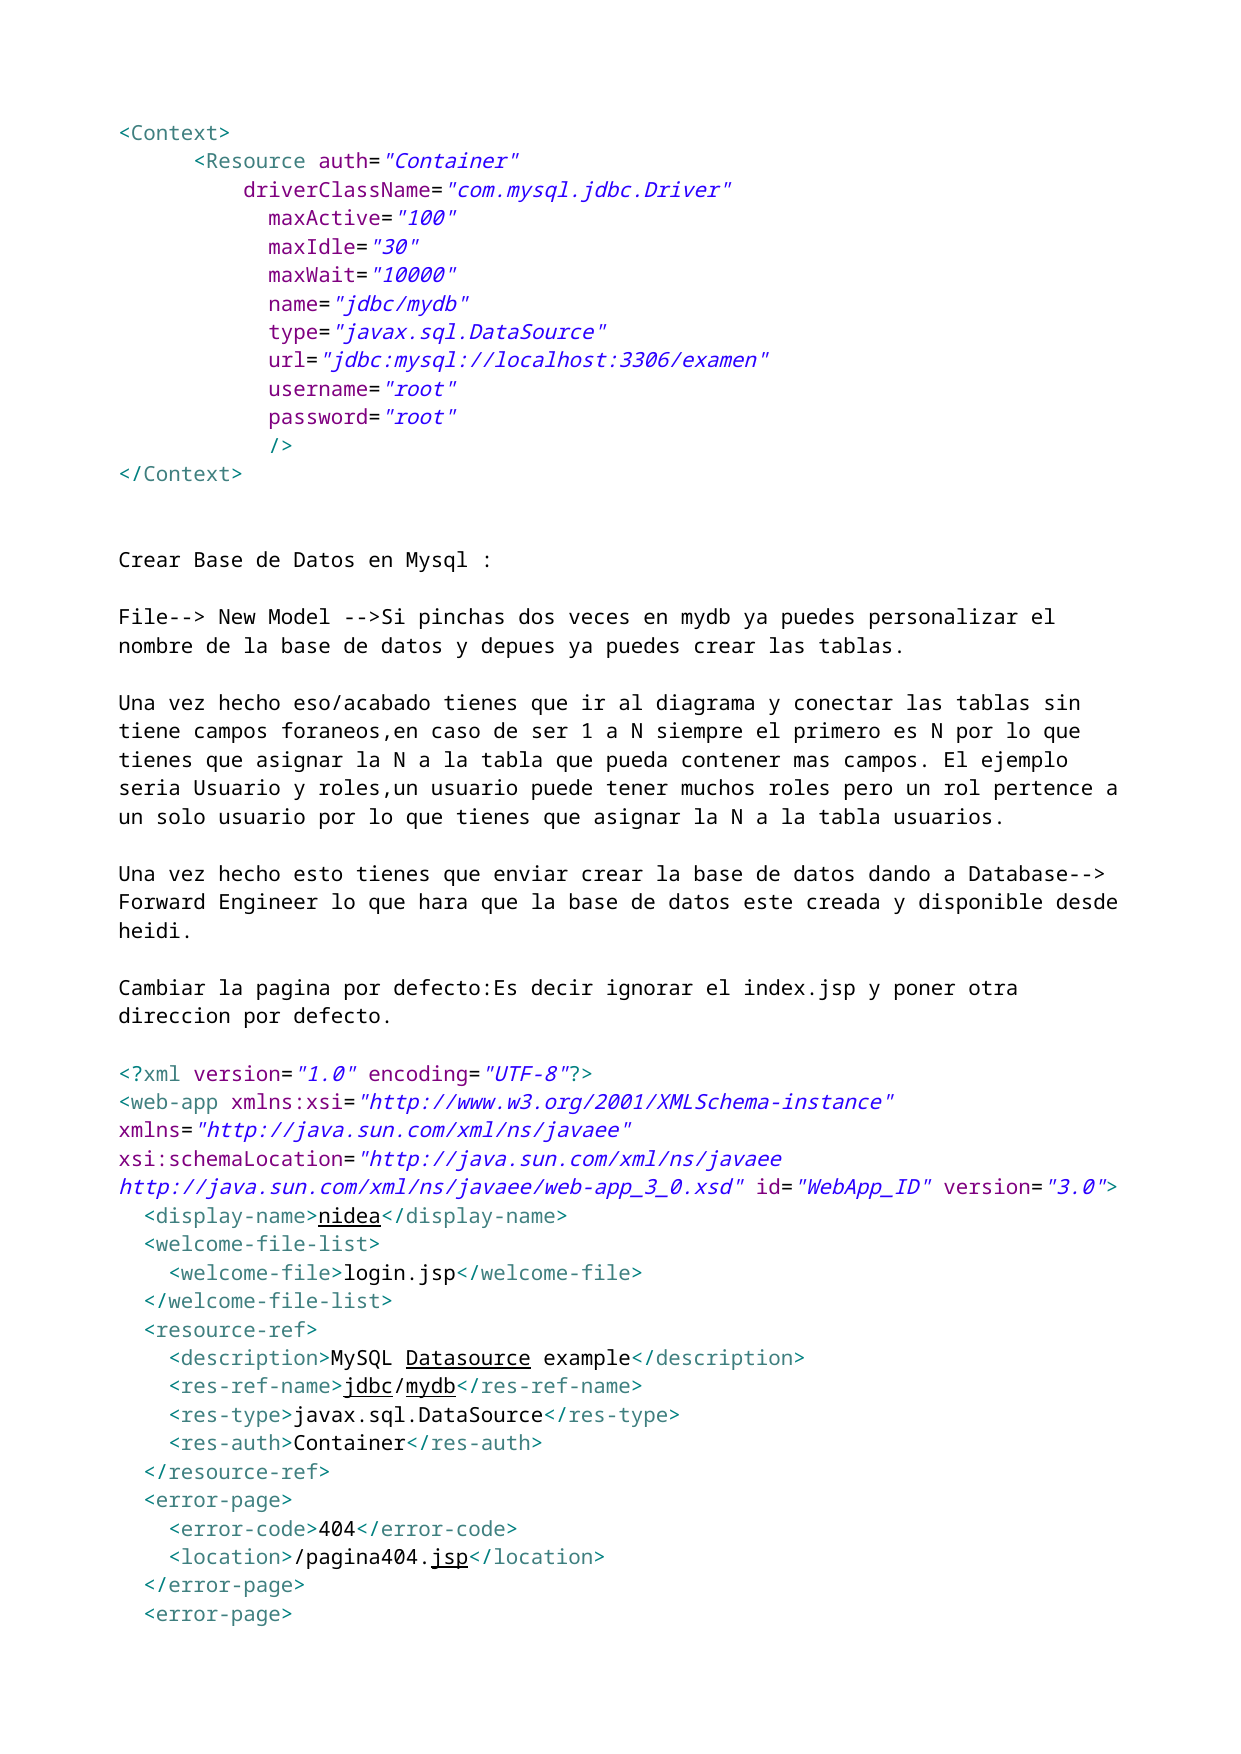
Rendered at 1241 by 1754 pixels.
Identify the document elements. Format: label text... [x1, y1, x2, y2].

text <Context> [118, 118, 1122, 147]
text Una vez hecho eso/acabado tienes que ir al diagrama y conectar las tablas sin tiene campos foraneos,en caso de ser 1 a N siempre el primero es N por lo que tienes que asignar la N a la tabla que pueda contener mas campos. El ejemplo seria Usuario y roles,un usuario puede tener muchos roles pero un rol pertence a un solo usuario por lo que tienes que asignar la N a la tabla usuarios. [118, 688, 1122, 830]
text type="javax.sql.DataSource" [118, 317, 1122, 346]
text /> [118, 431, 1122, 459]
text <Resource auth="Container" [118, 147, 1122, 175]
text <web-app xmlns:xsi="http://www.w3.org/2001/XMLSchema-instance" xmlns="http://java.sun.com/xml/ns/javaee" xsi:schemaLocation="http://java.sun.com/xml/ns/javaee http://java.sun.com/xml/ns/javaee/web-app_3_0.xsd" id="WebApp_ID" version="3.0"> [118, 1087, 1122, 1201]
text Una vez hecho esto tienes que enviar crear la base de datos dando a Database--> Forward Engineer lo que hara que la base de datos este creada y disponible desde heidi. [118, 859, 1122, 944]
text Crear Base de Datos en Mysql : [118, 545, 1122, 574]
text </welcome-file-list> [118, 1286, 1122, 1315]
text <description>MySQL Datasource example</description> [118, 1343, 1122, 1372]
text name="jdbc/mydb" [118, 289, 1122, 317]
text <error-page> [118, 1485, 1122, 1514]
text <resource-ref> [118, 1315, 1122, 1343]
text </Context> [118, 459, 1122, 488]
text </error-page> [118, 1571, 1122, 1599]
text File--> New Model -->Si pinchas dos veces en mydb ya puedes personalizar el nombre de la base de datos y depues ya puedes crear las tablas. [118, 602, 1122, 659]
text <error-code>404</error-code> [118, 1514, 1122, 1542]
text <welcome-file-list> [118, 1229, 1122, 1258]
text url="jdbc:mysql://localhost:3306/examen" [118, 346, 1122, 374]
text <res-auth>Container</res-auth> [118, 1428, 1122, 1457]
text <display-name>nidea</display-name> [118, 1201, 1122, 1229]
text driverClassName="com.mysql.jdbc.Driver" [118, 175, 1122, 203]
text </resource-ref> [118, 1457, 1122, 1485]
text <res-ref-name>jdbc/mydb</res-ref-name> [118, 1372, 1122, 1400]
text <error-page> [118, 1599, 1122, 1627]
text maxActive="100" [118, 203, 1122, 232]
text username="root" [118, 374, 1122, 402]
text maxWait="10000" [118, 260, 1122, 289]
text <?xml version="1.0" encoding="UTF-8"?> [118, 1059, 1122, 1087]
text password="root" [118, 402, 1122, 431]
text <res-type>javax.sql.DataSource</res-type> [118, 1400, 1122, 1428]
text maxIdle="30" [118, 232, 1122, 260]
text <welcome-file>login.jsp</welcome-file> [118, 1258, 1122, 1286]
text Cambiar la pagina por defecto:Es decir ignorar el index.jsp y poner otra direccion por defecto. [118, 973, 1122, 1030]
text <location>/pagina404.jsp</location> [118, 1542, 1122, 1571]
